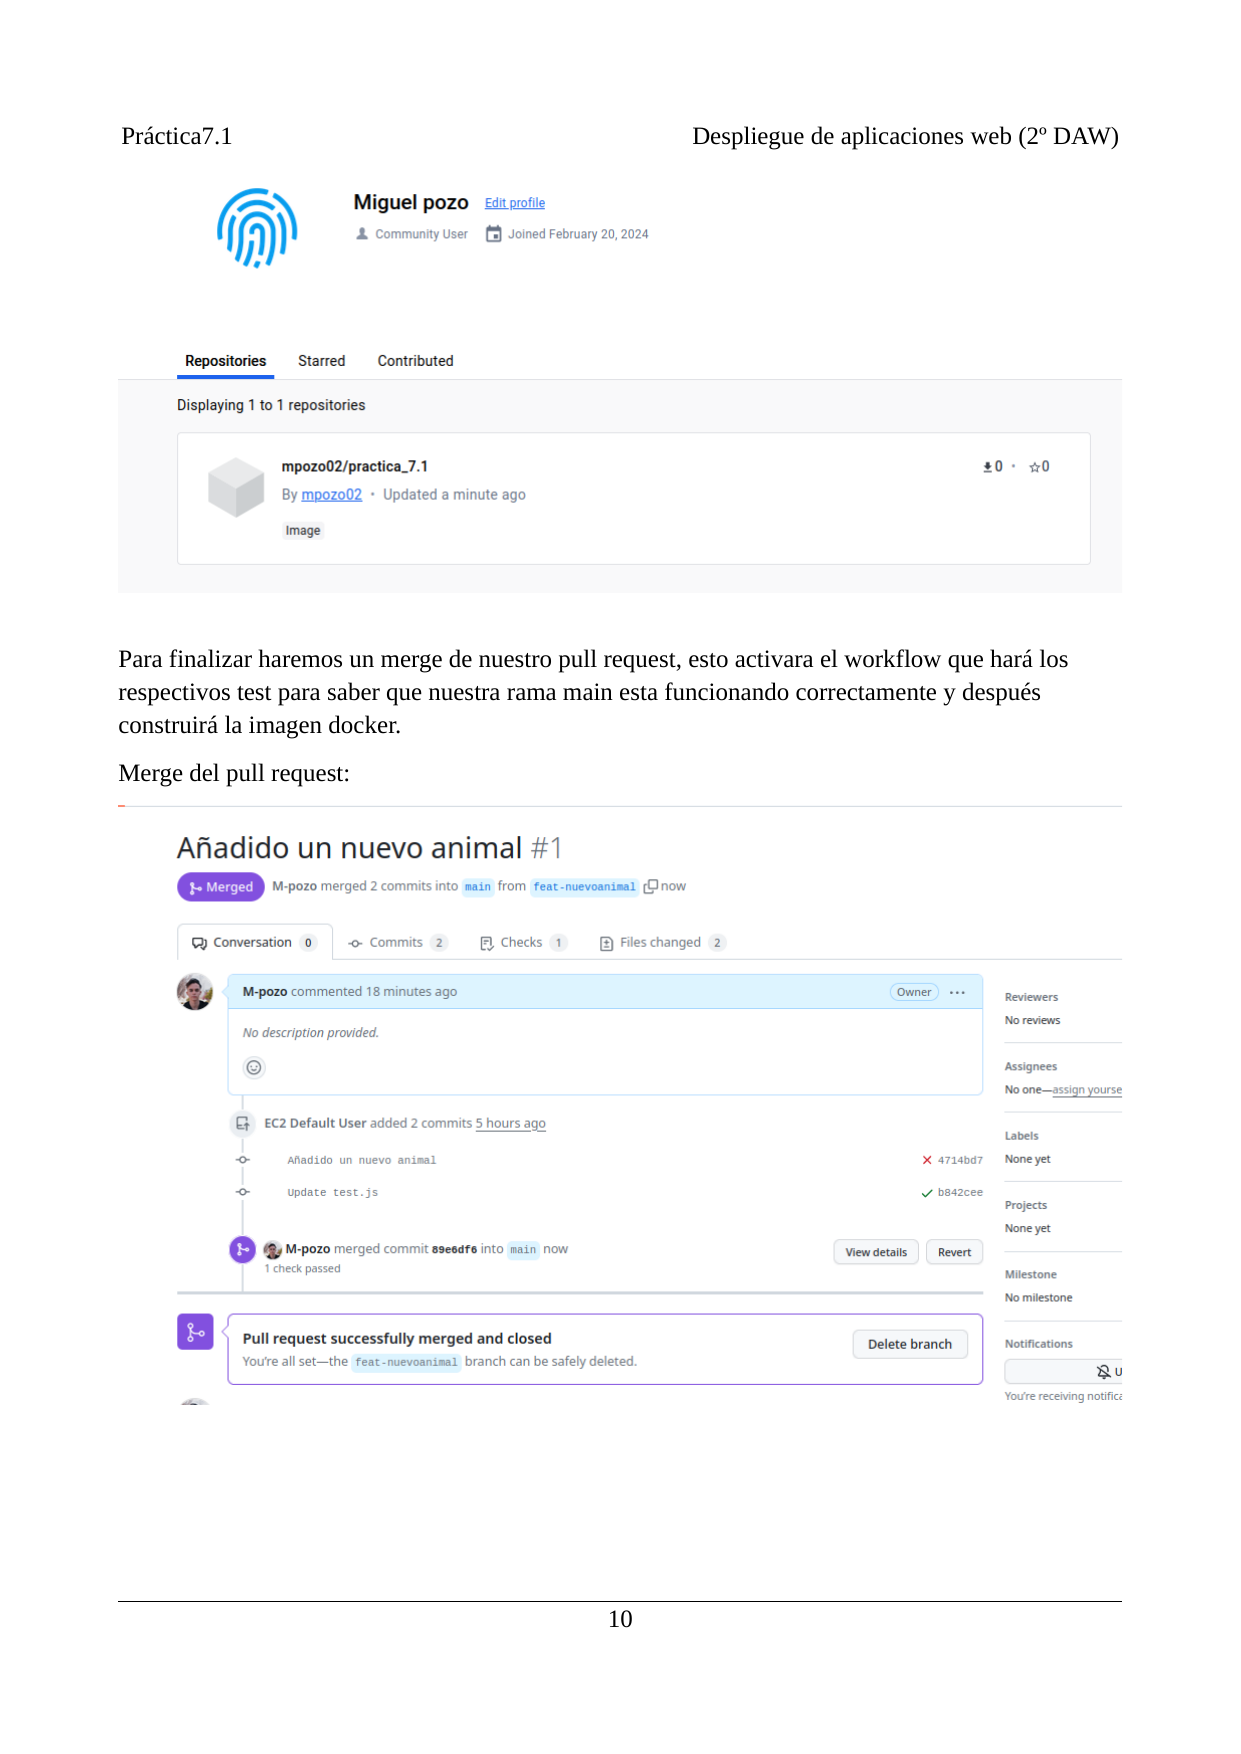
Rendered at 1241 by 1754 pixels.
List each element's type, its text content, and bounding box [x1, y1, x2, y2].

picture [118, 805, 1123, 1405]
text Merge del pull request: [118, 758, 1122, 786]
picture [118, 152, 1123, 593]
text Para finalizar haremos un merge de nuestro pull request, esto activara el workflow que hará los respectivos test para saber que nuestra rama main esta funcionando correctamente y después construirá la imagen docker. [118, 644, 1122, 739]
